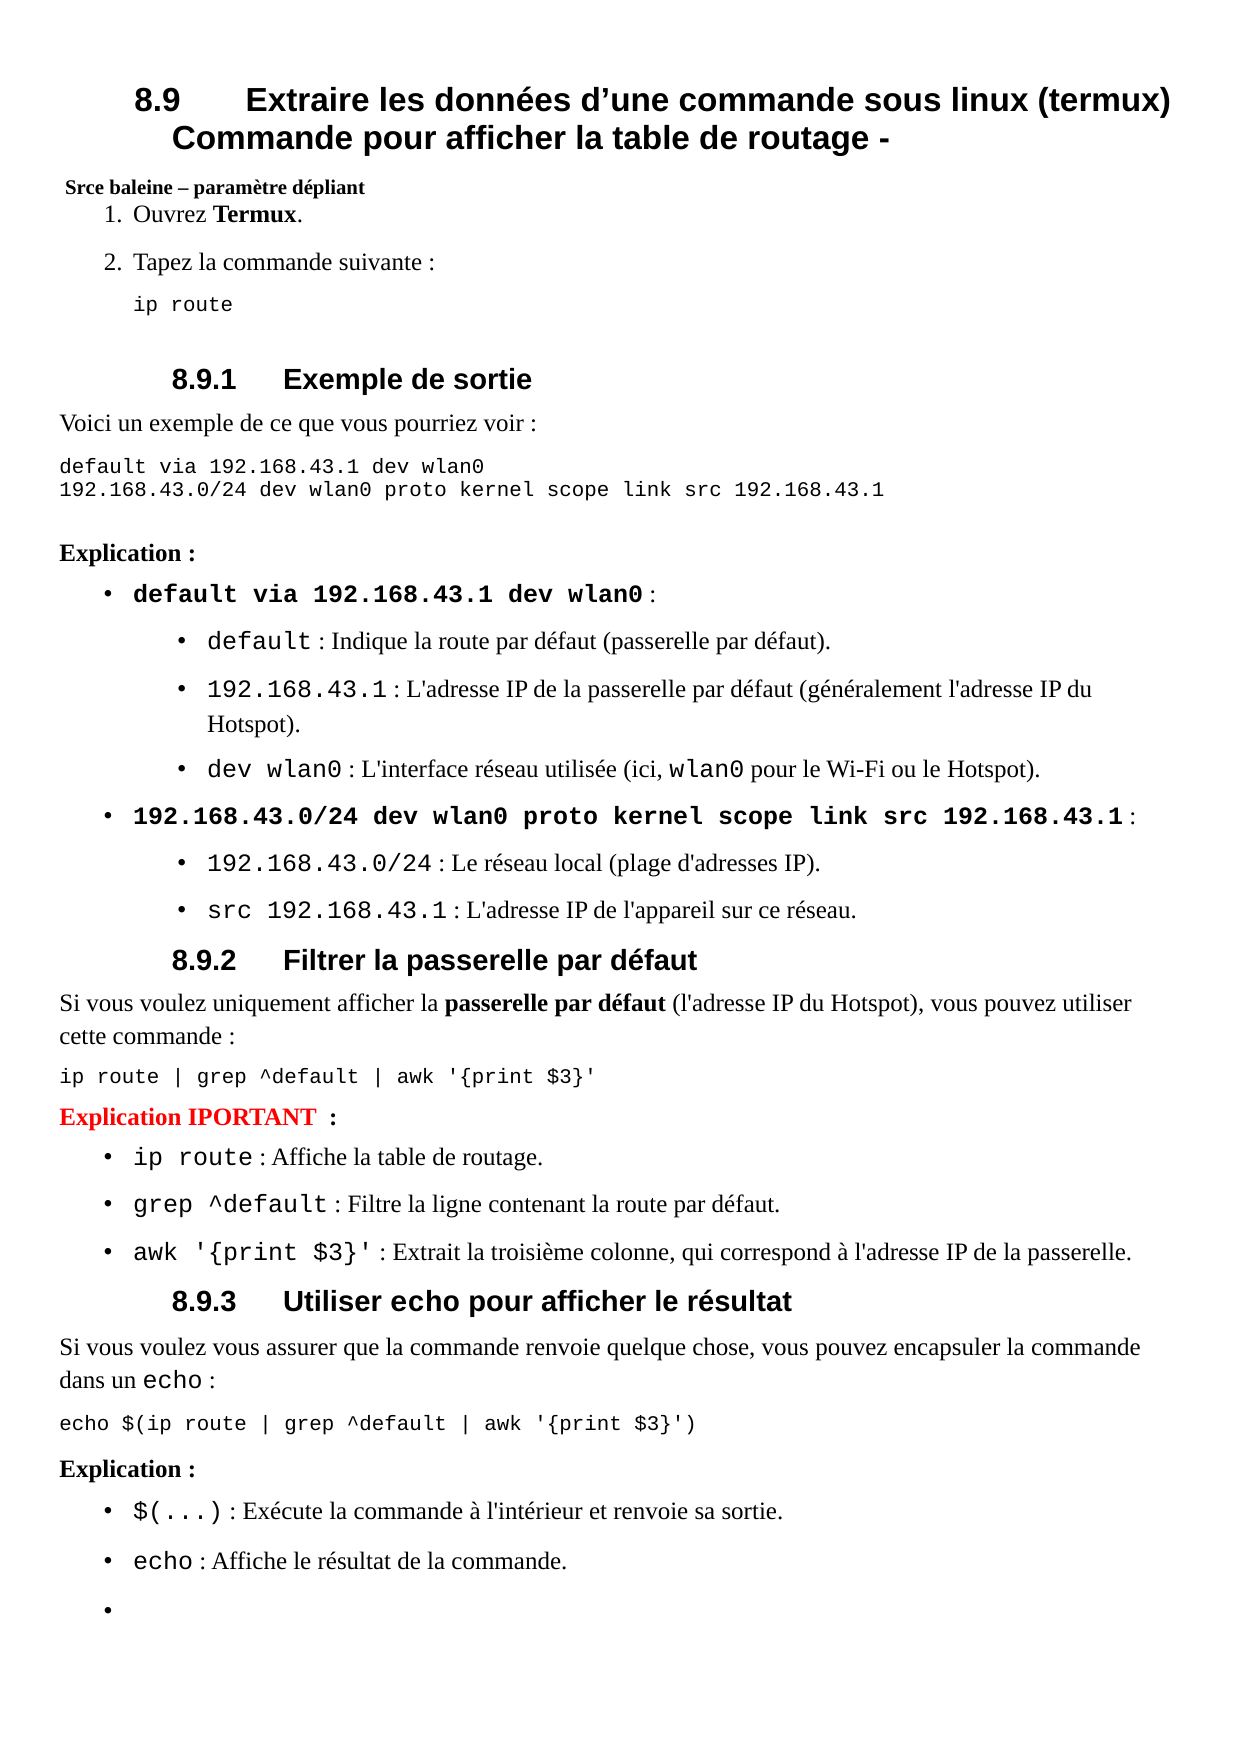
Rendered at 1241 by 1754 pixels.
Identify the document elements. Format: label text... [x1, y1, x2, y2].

text Si vous voulez uniquement afficher la passerelle par défaut (l'adresse IP du Hotspot), vous pouvez utiliser cette commande : [59, 988, 1181, 1050]
text Srce baleine – paramètre dépliant [65, 175, 1175, 199]
subtitle Utiliser echo pour afficher le résultat [172, 1284, 1181, 1320]
list $(...) : Exécute la commande à l'intérieur et renvoie sa sortie. [103, 1496, 1181, 1527]
list src 192.168.43.1 : L'adresse IP de l'appareil sur ce réseau. [177, 896, 1181, 926]
text Si vous voulez vous assurer que la commande renvoie quelque chose, vous pouvez encapsuler la commande dans un echo : [59, 1332, 1181, 1396]
list 192.168.43.0/24 : Le réseau local (plage d'adresses IP). [177, 848, 1181, 879]
subtitle Filtrer la passerelle par défaut [172, 943, 1181, 976]
list 192.168.43.1 : L'adresse IP de la passerelle par défaut (généralement l'adresse IP du Hotspot). [177, 674, 1181, 737]
subtitle Explication : [59, 1454, 1181, 1483]
list ip route [103, 294, 1181, 318]
list default : Indique la route par défaut (passerelle par défaut). [177, 626, 1181, 657]
list Tapez la commande suivante : [103, 247, 1181, 276]
text echo $(ip route | grep ^default | awk '{print $3}') [59, 1412, 1181, 1436]
list Ouvrez Termux. [103, 199, 1181, 228]
list echo : Affiche le résultat de la commande. [103, 1546, 1181, 1577]
list awk '{print $3}' : Extrait la troisième colonne, qui correspond à l'adresse IP de la passerelle. [103, 1237, 1181, 1268]
list default via 192.168.43.1 dev wlan0 : [103, 579, 1181, 610]
list grep ^default : Filtre la ligne contenant la route par défaut. [103, 1189, 1181, 1220]
list dev wlan0 : L'interface réseau utilisée (ici, wlan0 pour le Wi-Fi ou le Hotspot). [177, 754, 1181, 784]
text ip route | grep ^default | awk '{print $3}' [59, 1066, 1181, 1090]
subtitle Explication IPORTANT : [59, 1102, 1181, 1130]
subtitle Extraire les données d’une commande sous linux (termux) Commande pour afficher la table de routage - [134, 80, 1181, 157]
text 192.168.43.0/24 dev wlan0 proto kernel scope link src 192.168.43.1 [59, 479, 1181, 503]
list ip route : Affiche la table de routage. [103, 1142, 1181, 1173]
text Voici un exemple de ce que vous pourriez voir : [59, 408, 1181, 437]
list 192.168.43.0/24 dev wlan0 proto kernel scope link src 192.168.43.1 : [103, 801, 1181, 832]
subtitle Exemple de sortie [172, 362, 1181, 396]
text default via 192.168.43.1 dev wlan0 [59, 456, 1181, 479]
subtitle Explication : [59, 538, 1181, 567]
